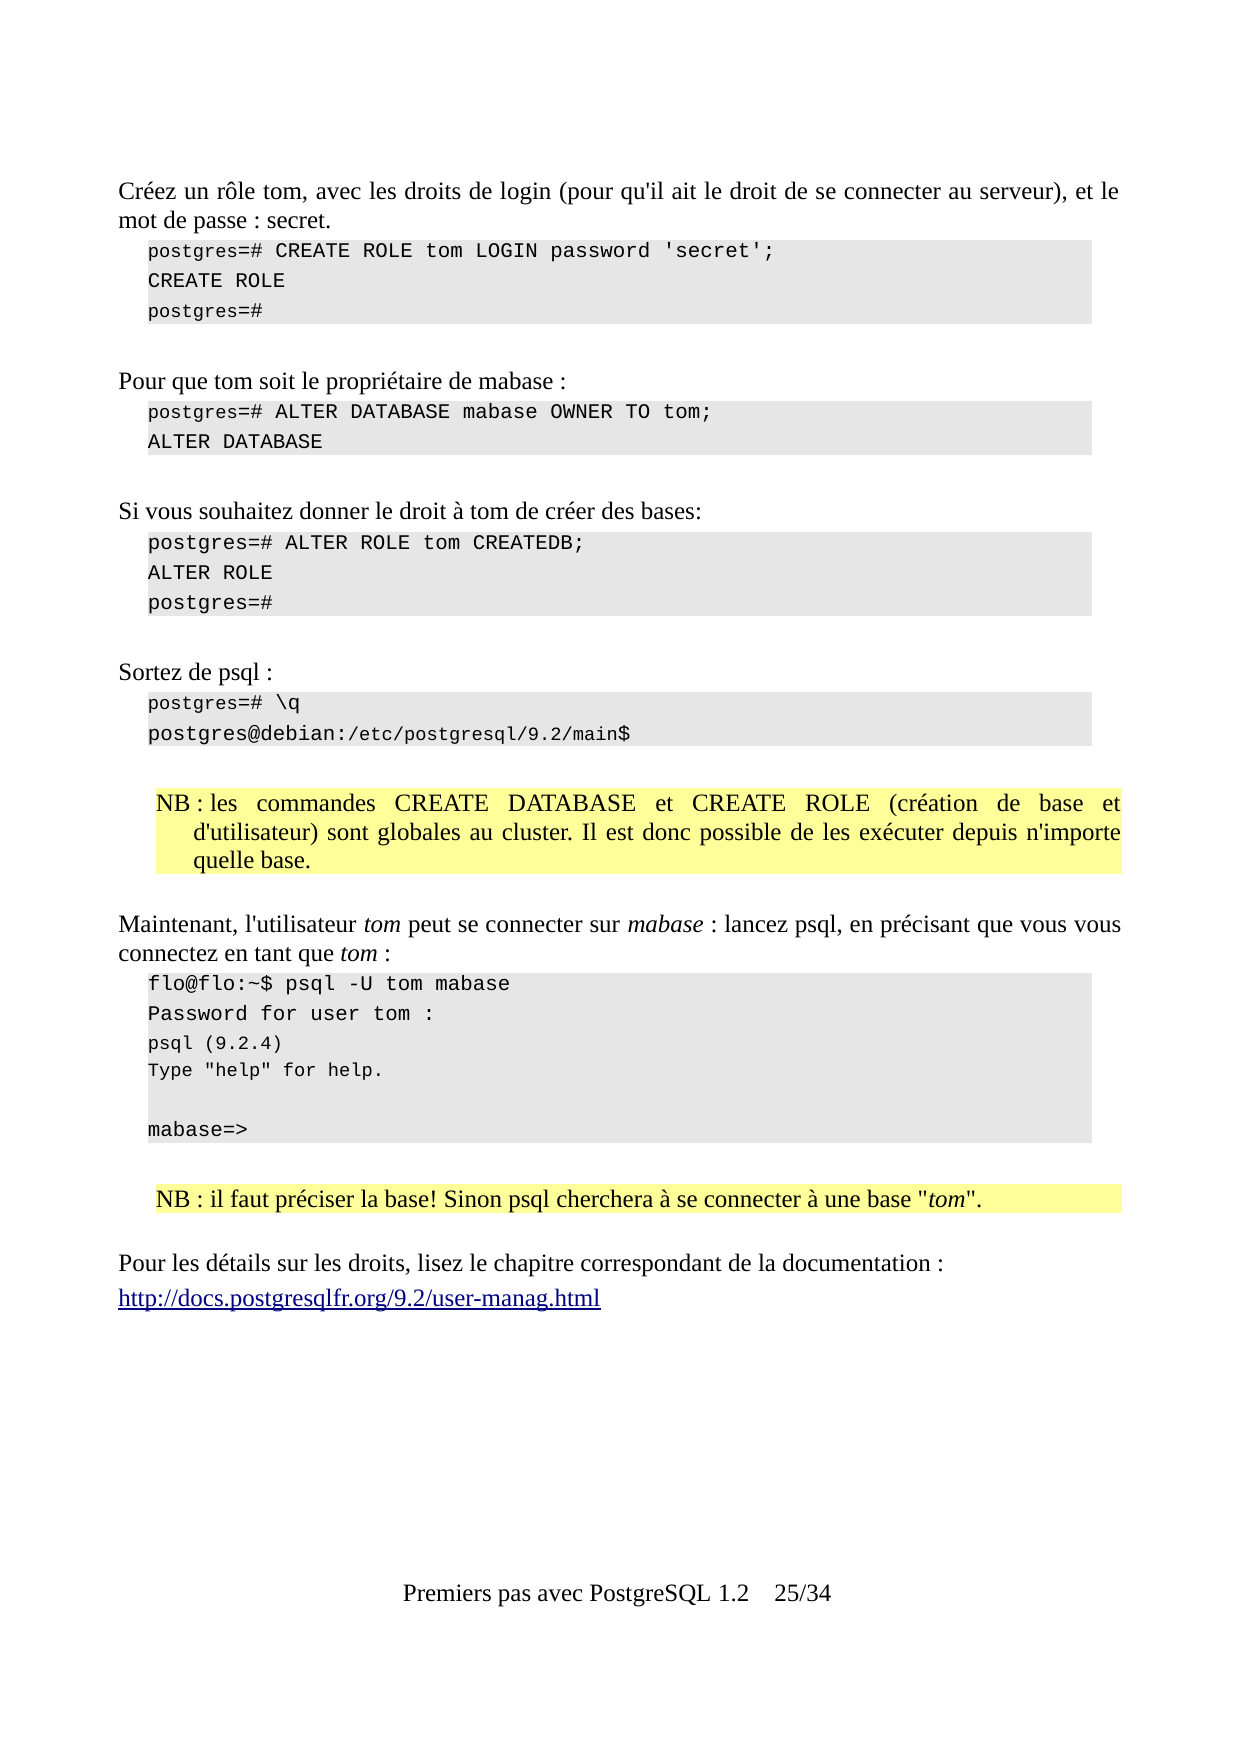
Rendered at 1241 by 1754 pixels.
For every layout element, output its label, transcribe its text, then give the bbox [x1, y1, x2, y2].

text psql (9.2.4) [148, 1033, 1092, 1055]
text CREATE ROLE [148, 270, 1092, 294]
text mabase=> [148, 1119, 1092, 1143]
text Pour que tom soit le propriétaire de mabase : [118, 366, 1122, 394]
text postgres=# [148, 301, 1092, 324]
text Password for user tom : [148, 1003, 1092, 1027]
list il faut préciser la base! Sinon psql cherchera à se connecter à une base "tom". [156, 1184, 1122, 1213]
text Type "help" for help. [148, 1061, 1092, 1082]
text postgres=# ALTER DATABASE mabase OWNER TO tom; [148, 401, 1092, 425]
text ALTER ROLE [148, 562, 1092, 585]
text Pour les détails sur les droits, lisez le chapitre correspondant de la documentation : [118, 1248, 1122, 1277]
text postgres@debian:/etc/postgresql/9.2/main$ [148, 722, 1092, 746]
text postgres=# [148, 592, 1092, 616]
text Créez un rôle tom, avec les droits de login (pour qu'il ait le droit de se connecter au serveur), et le mot de passe : secret. [118, 176, 1122, 234]
text Maintenant, l'utilisateur tom peut se connecter sur mabase : lancez psql, en précisant que vous vous connectez en tant que tom : [118, 909, 1122, 967]
text http://docs.postgresqlfr.org/9.2/user-manag.html [118, 1283, 1122, 1312]
text postgres=# \q [148, 692, 1092, 716]
text Si vous souhaitez donner le droit à tom de créer des bases: [118, 496, 1122, 525]
list les commandes CREATE DATABASE et CREATE ROLE (création de base et d'utilisateur) sont globales au cluster. Il est donc possible de les exécuter depuis n'importe quelle base. [156, 788, 1122, 874]
text ALTER DATABASE [148, 431, 1092, 455]
text flo@flo:~$ psql -U tom mabase [148, 973, 1092, 997]
text Sortez de psql : [118, 657, 1122, 686]
text postgres=# ALTER ROLE tom CREATEDB; [148, 532, 1092, 555]
text postgres=# CREATE ROLE tom LOGIN password 'secret'; [148, 240, 1092, 264]
